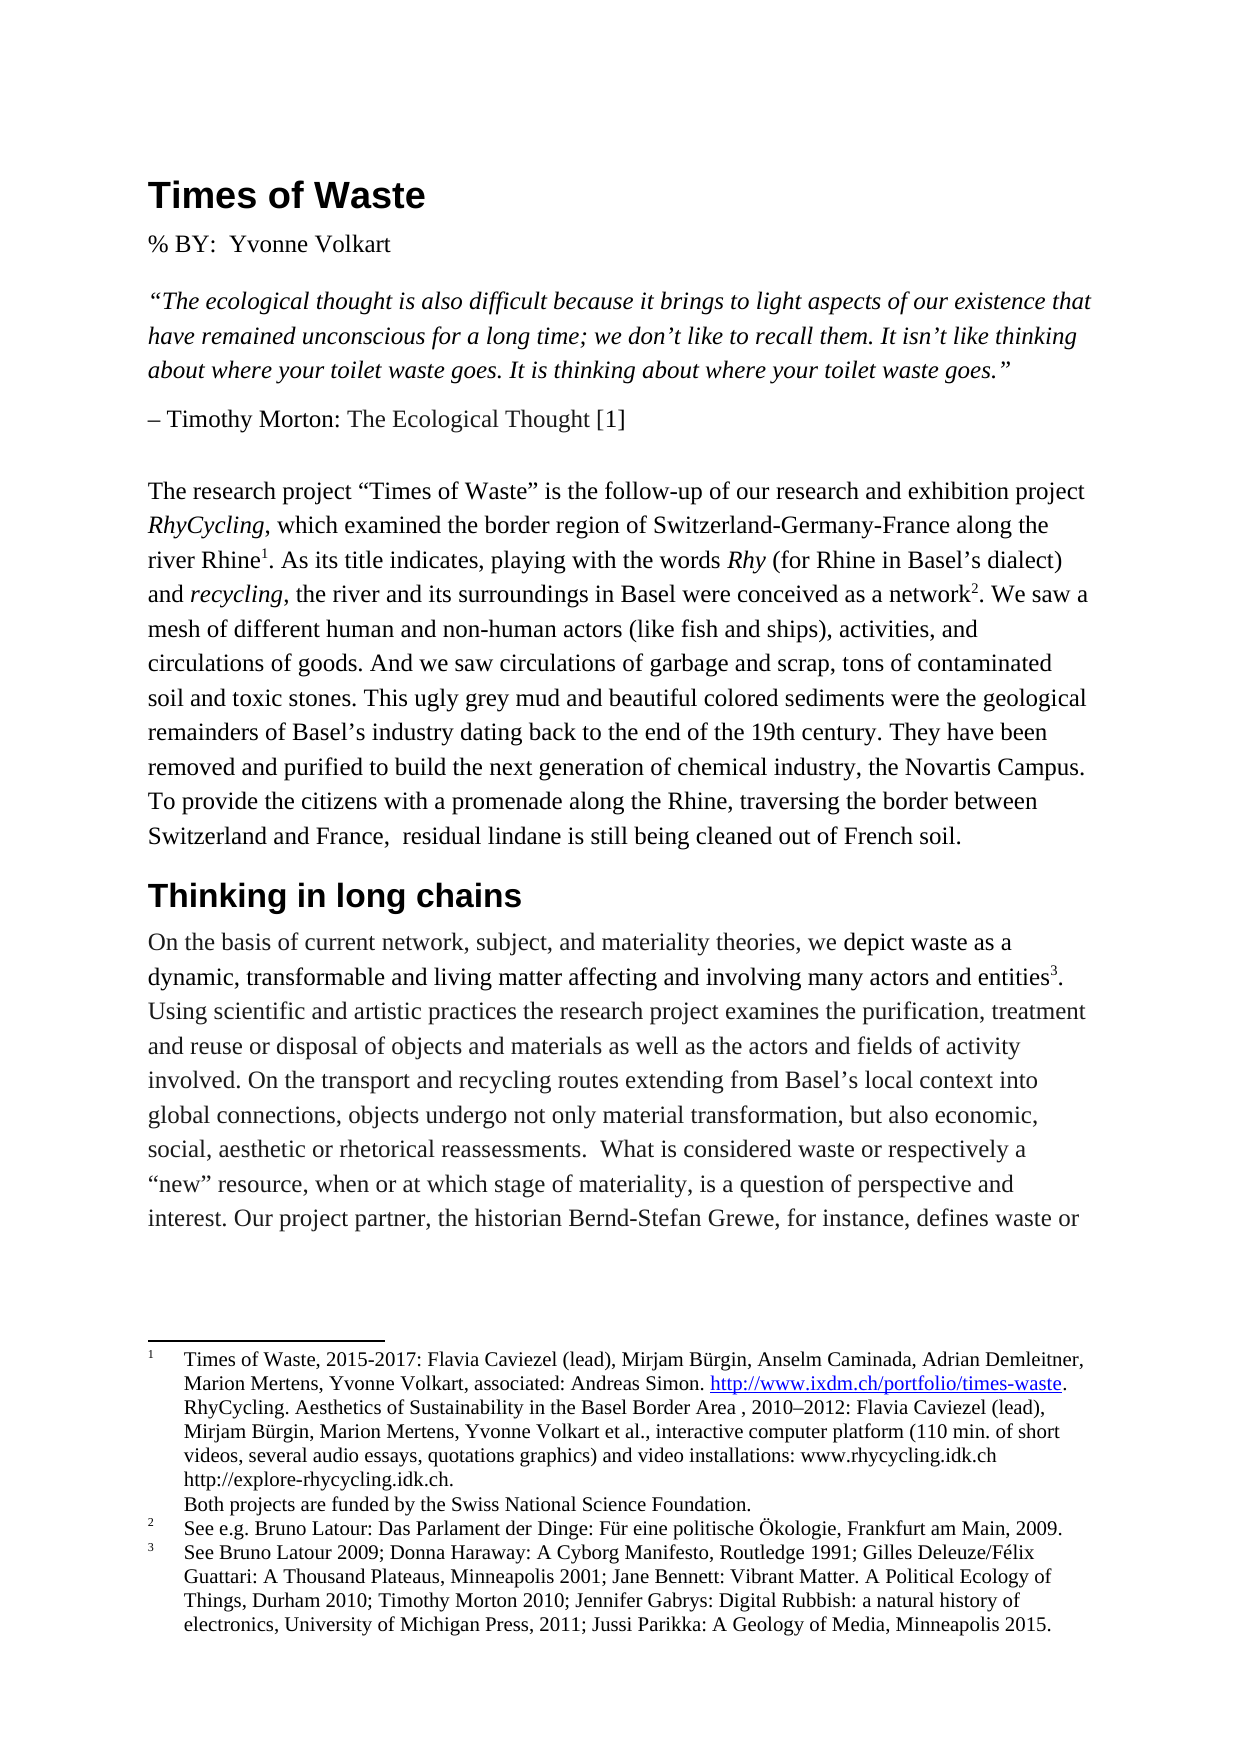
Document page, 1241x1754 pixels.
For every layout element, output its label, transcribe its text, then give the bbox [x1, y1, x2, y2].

text Times of Waste, 2015-2017: Flavia Caviezel (lead), Mirjam Bürgin, Anselm Caminada, Adrian Demleitner, Marion Mertens, Yvonne Volkart, associated: Andreas Simon. http://www.ixdm.ch/portfolio/times-waste. RhyCycling. Aesthetics of Sustainability in the Basel Border Area , 2010–2012: Flavia Caviezel (lead), Mirjam Bürgin, Marion Mertens, Yvonne Volkart et al., interactive computer platform (110 min. of short videos, several audio essays, quotations graphics) and video installations: www.rhycycling.idk.ch http://explore-rhycycling.idk.ch. Both projects are funded by the Swiss National Science Foundation. [148, 1347, 1093, 1516]
text See e.g. Bruno Latour: Das Parlament der Dinge: Für eine politische Ökologie, Frankfurt am Main, 2009. [148, 1516, 1093, 1539]
text – Timothy Morton: The Ecological Thought [1] [148, 404, 1093, 433]
text See Bruno Latour 2009; Donna Haraway: A Cyborg Manifesto, Routledge 1991; Gilles Deleuze/Félix Guattari: A Thousand Plateaus, Minneapolis 2001; Jane Bennett: Vibrant Matter. A Political Ecology of Things, Durham 2010; Timothy Morton 2010; Jennifer Gabrys: Digital Rubbish: a natural history of electronics, University of Michigan Press, 2011; Jussi Parikka: A Geology of Media, Minneapolis 2015. [148, 1539, 1093, 1636]
text % BY: Yvonne Volkart [148, 229, 1093, 257]
text On the basis of current network, subject, and materiality theories, we depict waste as a dynamic, transformable and living matter affecting and involving many actors and entities. Using scientific and artistic practices the research project examines the purification, treatment and reuse or disposal of objects and materials as well as the actors and fields of activity involved. On the transport and recycling routes extending from Basel’s local context into global connections, objects undergo not only material transformation, but also economic, social, aesthetic or rhetorical reassessments. What is considered waste or respectively a “new” resource, when or at which stage of materiality, is a question of perspective and interest. Our project partner, the historian Bernd-Stefan Grewe, for instance, defines waste or [148, 927, 1093, 1266]
subtitle Thinking in long chains [148, 876, 1093, 915]
subtitle Times of Waste [148, 173, 1093, 216]
text The research project “Times of Waste” is the follow-up of our research and exhibition project RhyCycling, which examined the border region of Switzerland-Germany-France along the river Rhine. As its title indicates, playing with the words Rhy (for Rhine in Basel’s dialect) and recycling, the river and its surroundings in Basel were conceived as a network. We saw a mesh of different human and non-human actors (like fish and ships), activities, and circulations of goods. And we saw circulations of garbage and scrap, tons of contaminated soil and toxic stones. This ugly grey mud and beautiful colored sediments were the geological remainders of Basel’s industry dating back to the end of the 19th century. They have been removed and purified to build the next generation of chemical industry, the Novartis Campus. To provide the citizens with a promenade along the Rhine, traversing the border between Switzerland and France, residual lindane is still being cleaned out of French soil. [148, 476, 1093, 850]
text “The ecological thought is also difficult because it brings to light aspects of our existence that have remained unconscious for a long time; we don’t like to recall them. It isn’t like thinking about where your toilet waste goes. It is thinking about where your toilet waste goes.” [148, 286, 1093, 384]
